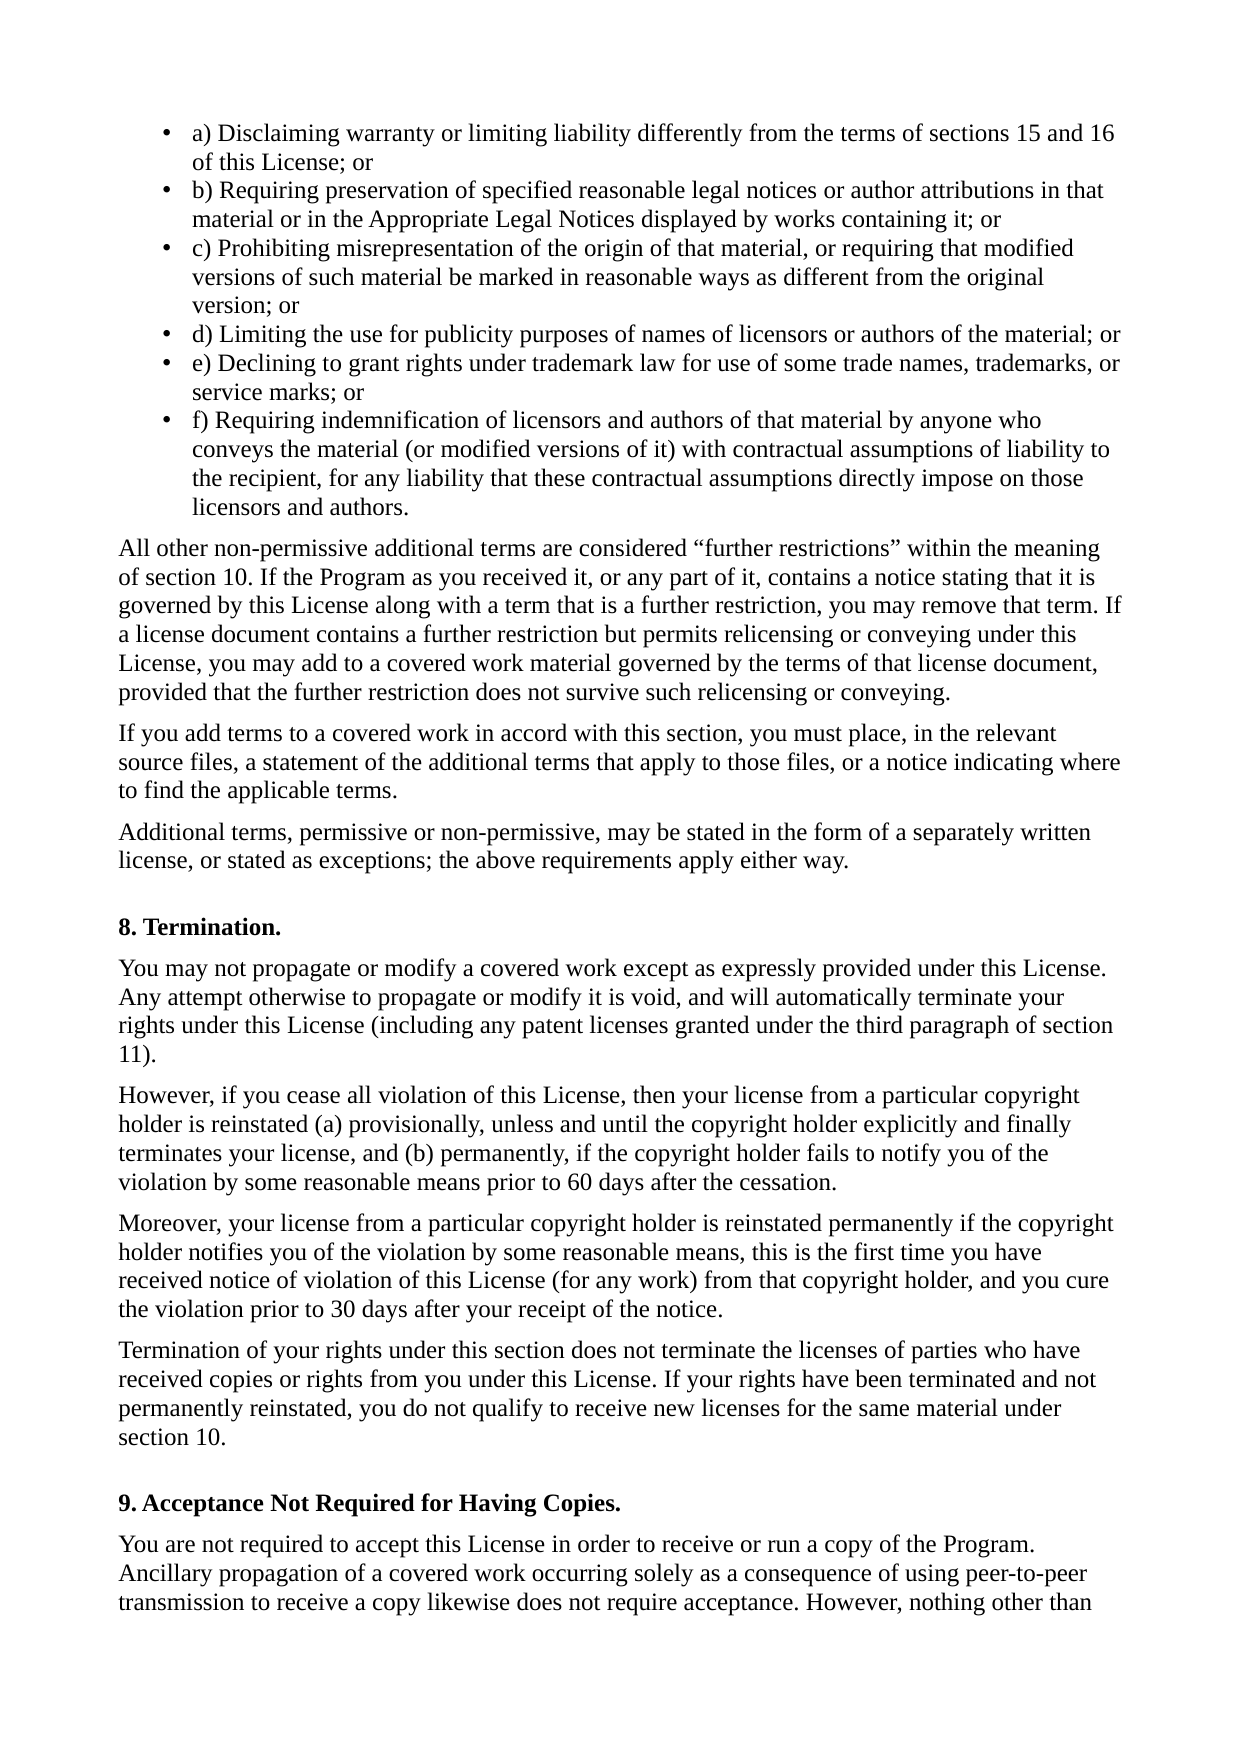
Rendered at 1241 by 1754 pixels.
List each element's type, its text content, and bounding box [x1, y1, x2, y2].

list b) Requiring preservation of specified reasonable legal notices or author attributions in that material or in the Appropriate Legal Notices displayed by works containing it; or [162, 176, 1122, 233]
text Additional terms, permissive or non-permissive, may be stated in the form of a separately written license, or stated as exceptions; the above requirements apply either way. [118, 817, 1122, 874]
list a) Disclaiming warranty or limiting liability differently from the terms of sections 15 and 16 of this License; or [162, 118, 1122, 176]
text Termination of your rights under this section does not terminate the licenses of parties who have received copies or rights from you under this License. If your rights have been terminated and not permanently reinstated, you do not qualify to receive new licenses for the same material under section 10. [118, 1336, 1122, 1451]
list e) Declining to grant rights under trademark law for use of some trade names, trademarks, or service marks; or [162, 348, 1122, 406]
text All other non-permissive additional terms are considered “further restrictions” within the meaning of section 10. If the Program as you received it, or any part of it, contains a notice stating that it is governed by this License along with a term that is a further restriction, you may remove that term. If a license document contains a further restriction but permits relicensing or conveying under this License, you may add to a covered work material governed by the terms of that license document, provided that the further restriction does not survive such relicensing or conveying. [118, 533, 1122, 706]
subtitle 8. Termination. [118, 912, 1122, 941]
text You are not required to accept this License in order to receive or run a copy of the Program. Ancillary propagation of a covered work occurring solely as a consequence of using peer-to-peer transmission to receive a copy likewise does not require acceptance. However, nothing other than [118, 1529, 1122, 1616]
list c) Prohibiting misrepresentation of the origin of that material, or requiring that modified versions of such material be marked in reasonable ways as different from the original version; or [162, 233, 1122, 319]
text However, if you cease all violation of this License, then your license from a particular copyright holder is reinstated (a) provisionally, unless and until the copyright holder explicitly and finally terminates your license, and (b) permanently, if the copyright holder fails to notify you of the violation by some reasonable means prior to 60 days after the cessation. [118, 1081, 1122, 1196]
text If you add terms to a covered work in accord with this section, you must place, in the relevant source files, a statement of the additional terms that apply to those files, or a notice indicating where to find the applicable terms. [118, 718, 1122, 804]
list f) Requiring indemnification of licensors and authors of that material by anyone who conveys the material (or modified versions of it) with contractual assumptions of liability to the recipient, for any liability that these contractual assumptions directly impose on those licensors and authors. [162, 406, 1122, 521]
subtitle 9. Acceptance Not Required for Having Copies. [118, 1488, 1122, 1517]
list d) Limiting the use for publicity purposes of names of licensors or authors of the material; or [162, 319, 1122, 348]
text You may not propagate or modify a covered work except as expressly provided under this License. Any attempt otherwise to propagate or modify it is void, and will automatically terminate your rights under this License (including any patent licenses granted under the third paragraph of section 11). [118, 953, 1122, 1068]
text Moreover, your license from a particular copyright holder is reinstated permanently if the copyright holder notifies you of the violation by some reasonable means, this is the first time you have received notice of violation of this License (for any work) from that copyright holder, and you cure the violation prior to 30 days after your receipt of the notice. [118, 1208, 1122, 1323]
